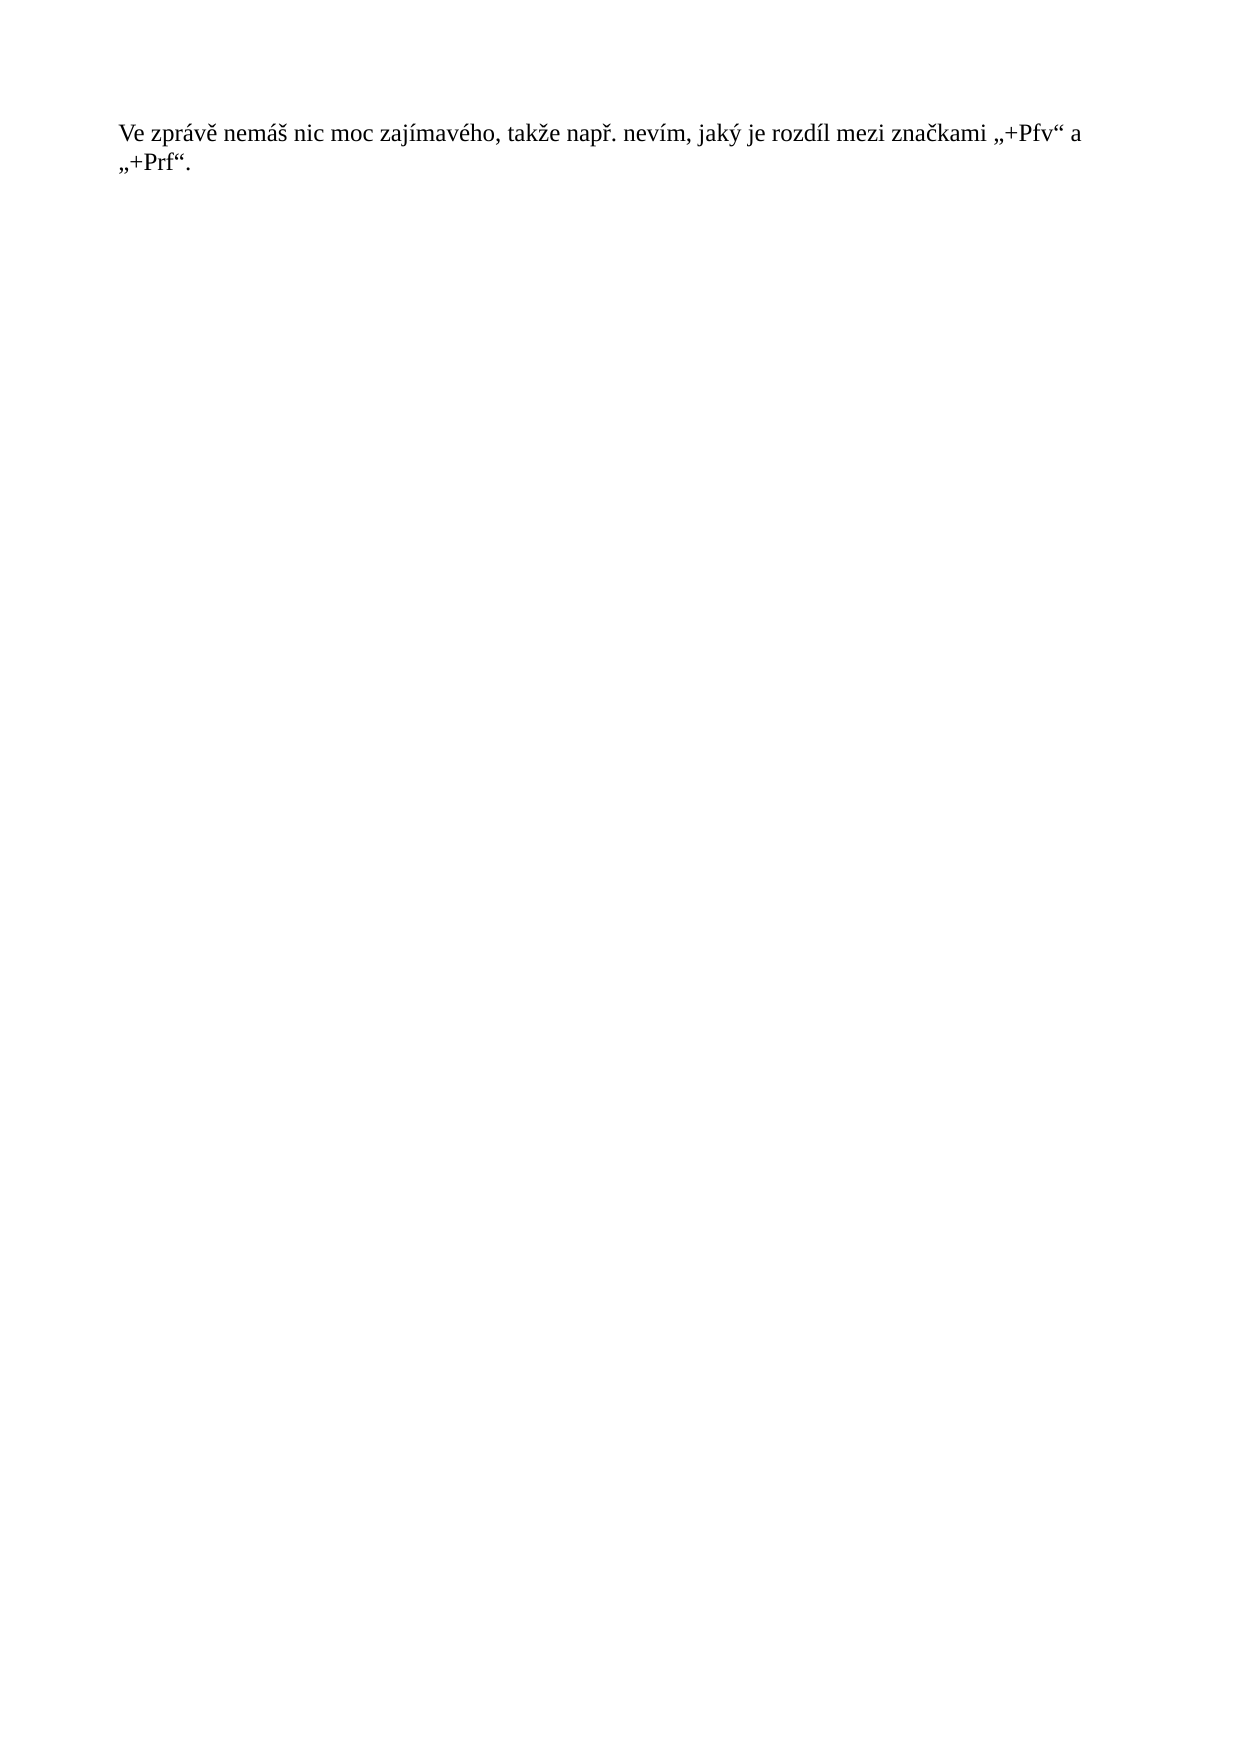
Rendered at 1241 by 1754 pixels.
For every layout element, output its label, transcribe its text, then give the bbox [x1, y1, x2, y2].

text Ve zprávě nemáš nic moc zajímavého, takže např. nevím, jaký je rozdíl mezi značkami „+Pfv“ a „+Prf“. [118, 118, 1122, 176]
